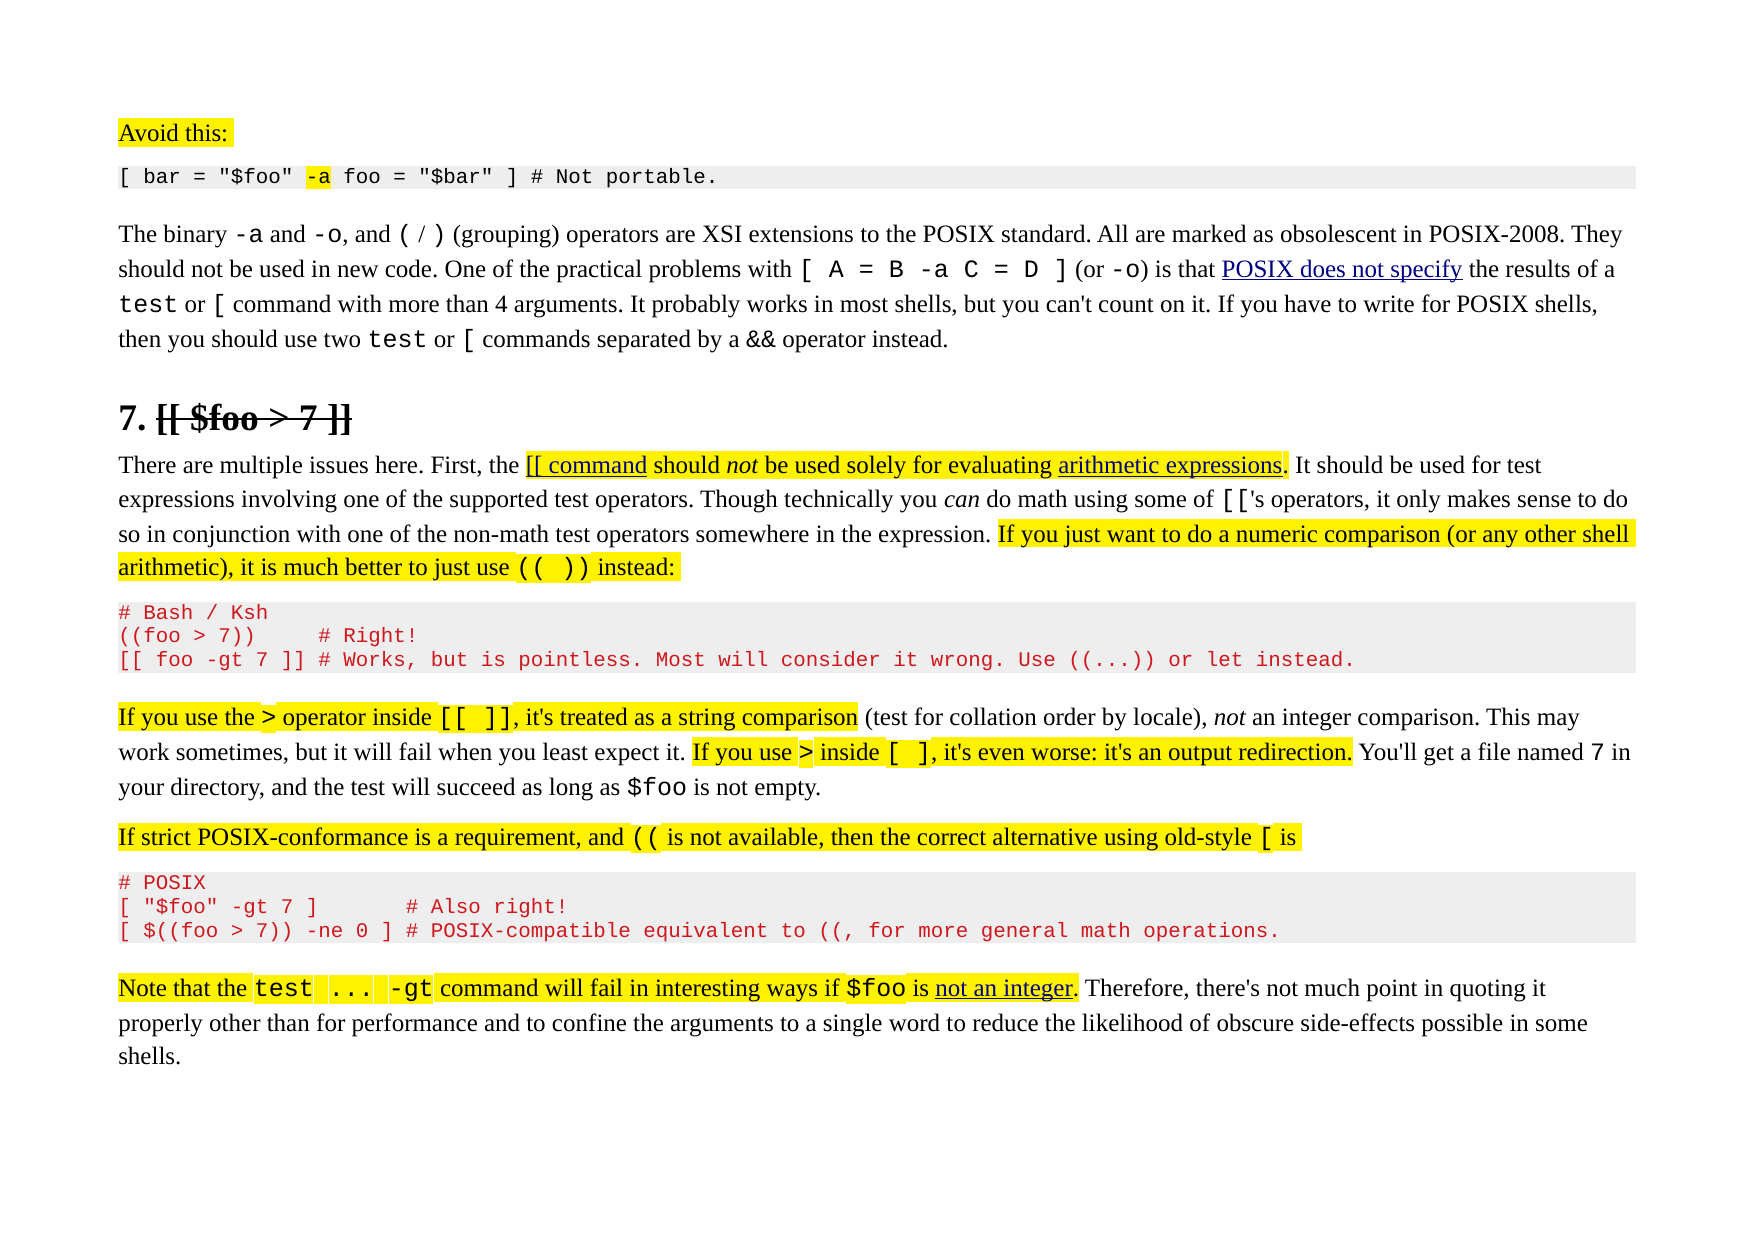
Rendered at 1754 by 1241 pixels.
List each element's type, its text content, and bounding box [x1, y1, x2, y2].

text [ bar = "$foo" -a foo = "$bar" ] # Not portable. [118, 166, 1636, 189]
subtitle 7. [[ $foo > 7 ]] [118, 395, 1636, 438]
text If you use the > operator inside [[ ]], it's treated as a string comparison (test for collation order by locale), not an integer comparison. This may work sometimes, but it will fail when you least expect it. If you use > inside [ ], it's even worse: it's an output redirection. You'll get a file named 7 in your directory, and the test will succeed as long as $foo is not empty. [118, 702, 1636, 803]
text Avoid this: [118, 118, 1636, 147]
text ((foo > 7)) # Right! [118, 625, 1636, 649]
text The binary -a and -o, and ( / ) (grouping) operators are XSI extensions to the POSIX standard. All are marked as obsolescent in POSIX-2008. They should not be used in new code. One of the practical problems with [ A = B -a C = D ] (or -o) is that POSIX does not specify the results of a test or [ command with more than 4 arguments. It probably works in most shells, but you can't count on it. If you have to write for POSIX shells, then you should use two test or [ commands separated by a && operator instead. [118, 219, 1636, 355]
text # POSIX [118, 872, 1636, 896]
text # Bash / Ksh [118, 602, 1636, 625]
text There are multiple issues here. First, the [[ command should not be used solely for evaluating arithmetic expressions. It should be used for test expressions involving one of the supported test operators. Though technically you can do math using some of [['s operators, it only makes sense to do so in conjunction with one of the non-math test operators somewhere in the expression. If you just want to do a numeric comparison (or any other shell arithmetic), it is much better to just use (( )) instead: [118, 451, 1636, 583]
text If strict POSIX-conformance is a requirement, and (( is not available, then the correct alternative using old-style [ is [118, 822, 1636, 853]
text [ $((foo > 7)) -ne 0 ] # POSIX-compatible equivalent to ((, for more general math operations. [118, 920, 1636, 943]
text [ "$foo" -gt 7 ] # Also right! [118, 896, 1636, 920]
text Note that the test ... -gt command will fail in interesting ways if $foo is not an integer. Therefore, there's not much point in quoting it properly other than for performance and to confine the arguments to a single word to reduce the likelihood of obscure side-effects possible in some shells. [118, 973, 1636, 1070]
text [[ foo -gt 7 ]] # Works, but is pointless. Most will consider it wrong. Use ((...)) or let instead. [118, 649, 1636, 673]
